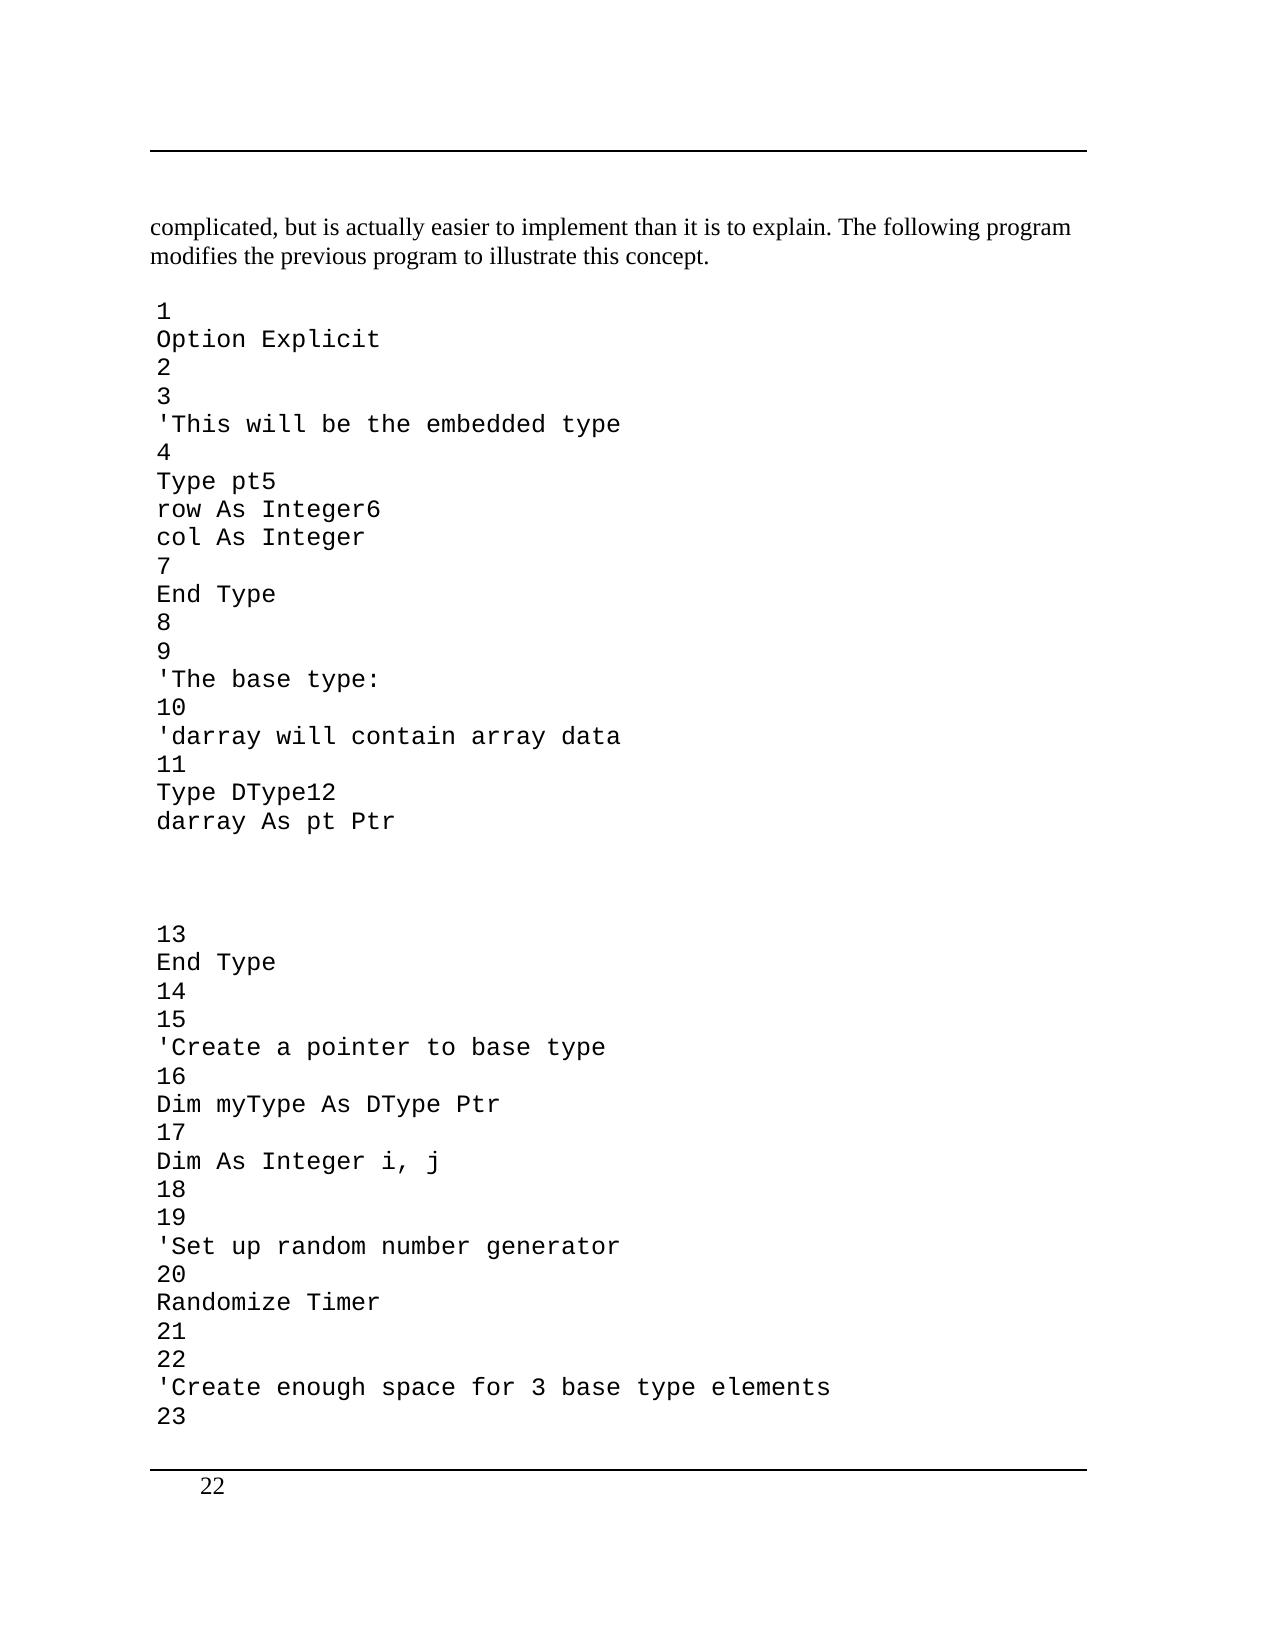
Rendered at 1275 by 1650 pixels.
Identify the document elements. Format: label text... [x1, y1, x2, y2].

text col As Integer [150, 525, 1087, 553]
text 11 [150, 752, 1087, 780]
text 'Create a pointer to base type [150, 1035, 1087, 1063]
text Dim As Integer i, j [150, 1148, 1087, 1177]
text row As Integer6 [150, 497, 1087, 525]
text 8 [150, 610, 1087, 638]
text 17 [150, 1120, 1087, 1148]
text 3 [150, 383, 1087, 412]
text End Type [150, 950, 1087, 978]
text 10 [150, 695, 1087, 723]
text 4 [150, 440, 1087, 468]
text 16 [150, 1063, 1087, 1092]
text 'Create enough space for 3 base type elements [150, 1375, 1087, 1403]
text complicated, but is actually easier to implement than it is to explain. The following program modifies the previous program to illustrate this concept. [150, 212, 1087, 269]
text 'darray will contain array data [150, 723, 1087, 752]
text 20 [150, 1262, 1087, 1290]
text darray As pt Ptr [150, 808, 1087, 837]
text 1 [150, 298, 1087, 327]
text 18 [150, 1177, 1087, 1205]
text End Type [150, 582, 1087, 610]
text 9 [150, 638, 1087, 667]
text 7 [150, 553, 1087, 582]
text Type pt5 [150, 468, 1087, 497]
text 15 [150, 1007, 1087, 1035]
text 'The base type: [150, 667, 1087, 695]
text 13 [150, 922, 1087, 950]
text 22 [150, 1347, 1087, 1375]
text Dim myType As DType Ptr [150, 1092, 1087, 1120]
text Option Explicit [150, 327, 1087, 355]
text 'This will be the embedded type [150, 412, 1087, 440]
text 23 [150, 1403, 1087, 1432]
text 2 [150, 355, 1087, 383]
text 'Set up random number generator [150, 1233, 1087, 1262]
text 14 [150, 978, 1087, 1007]
text Randomize Timer [150, 1290, 1087, 1318]
text Type DType12 [150, 780, 1087, 808]
text 21 [150, 1318, 1087, 1347]
text 19 [150, 1205, 1087, 1233]
